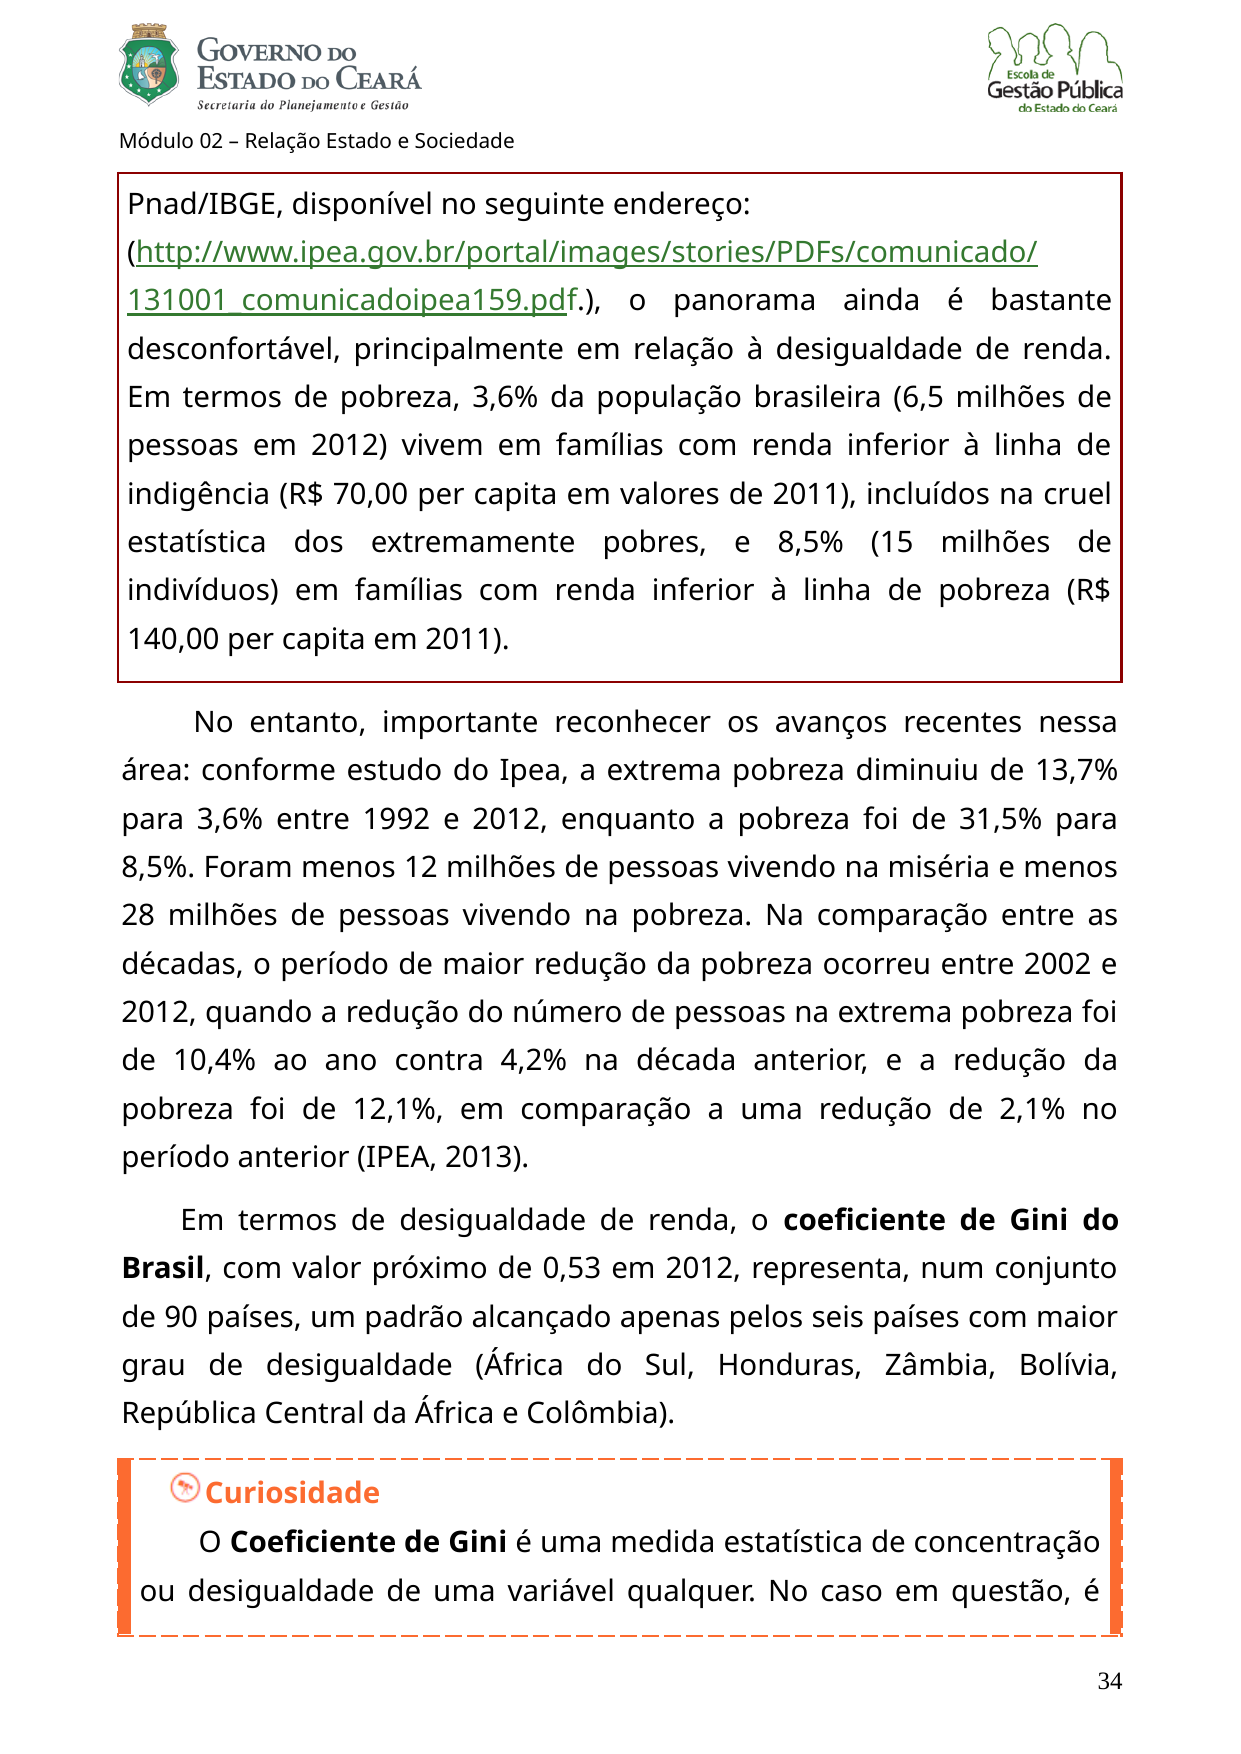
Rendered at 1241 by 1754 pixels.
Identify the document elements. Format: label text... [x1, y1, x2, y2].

table_header [1110, 1458, 1121, 1634]
table_header Curiosidade O Coeficiente de Gini é uma medida estatística de concentração ou desigualdade de uma variável qualquer. No caso em questão, é [131, 1458, 1110, 1634]
picture [118, 23, 1123, 112]
table_header [118, 1460, 131, 1634]
picture [168, 1467, 205, 1509]
table_header Pnad/IBGE, disponível no seguinte endereço: (http://www.ipea.gov.br/portal/images/stories/PDFs/comunicado/131001_comunicadoipea159.pdf.), o panorama ainda é bastante desconfortável, principalmente em relação à desigualdade de renda. Em termos de pobreza, 3,6% da população brasileira (6,5 milhões de pessoas em 2012) vivem em famílias com renda inferior à linha de indigência (R$ 70,00 per capita em valores de 2011), incluídos na cruel estatística dos extremamente pobres, e 8,5% (15 milhões de indivíduos) em famílias com renda inferior à linha de pobreza (R$ 140,00 per capita em 2011). [119, 174, 1120, 681]
text No entanto, importante reconhecer os avanços recentes nessa área: conforme estudo do Ipea, a extrema pobreza diminuiu de 13,7% para 3,6% entre 1992 e 2012, enquanto a pobreza foi de 31,5% para 8,5%. Foram menos 12 milhões de pessoas vivendo na miséria e menos 28 milhões de pessoas vivendo na pobreza. Na comparação entre as décadas, o período de maior redução da pobreza ocorreu entre 2002 e 2012, quando a redução do número de pessoas na extrema pobreza foi de 10,4% ao ano contra 4,2% na década anterior, e a redução da pobreza foi de 12,1%, em comparação a uma redução de 2,1% no período anterior (IPEA, 2013). [118, 698, 1122, 1176]
text Em termos de desigualdade de renda, o coeficiente de Gini do Brasil, com valor próximo de 0,53 em 2012, representa, num conjunto de 90 países, um padrão alcançado apenas pelos seis países com maior grau de desigualdade (África do Sul, Honduras, Zâmbia, Bolívia, República Central da África e Colômbia). [118, 1196, 1122, 1435]
